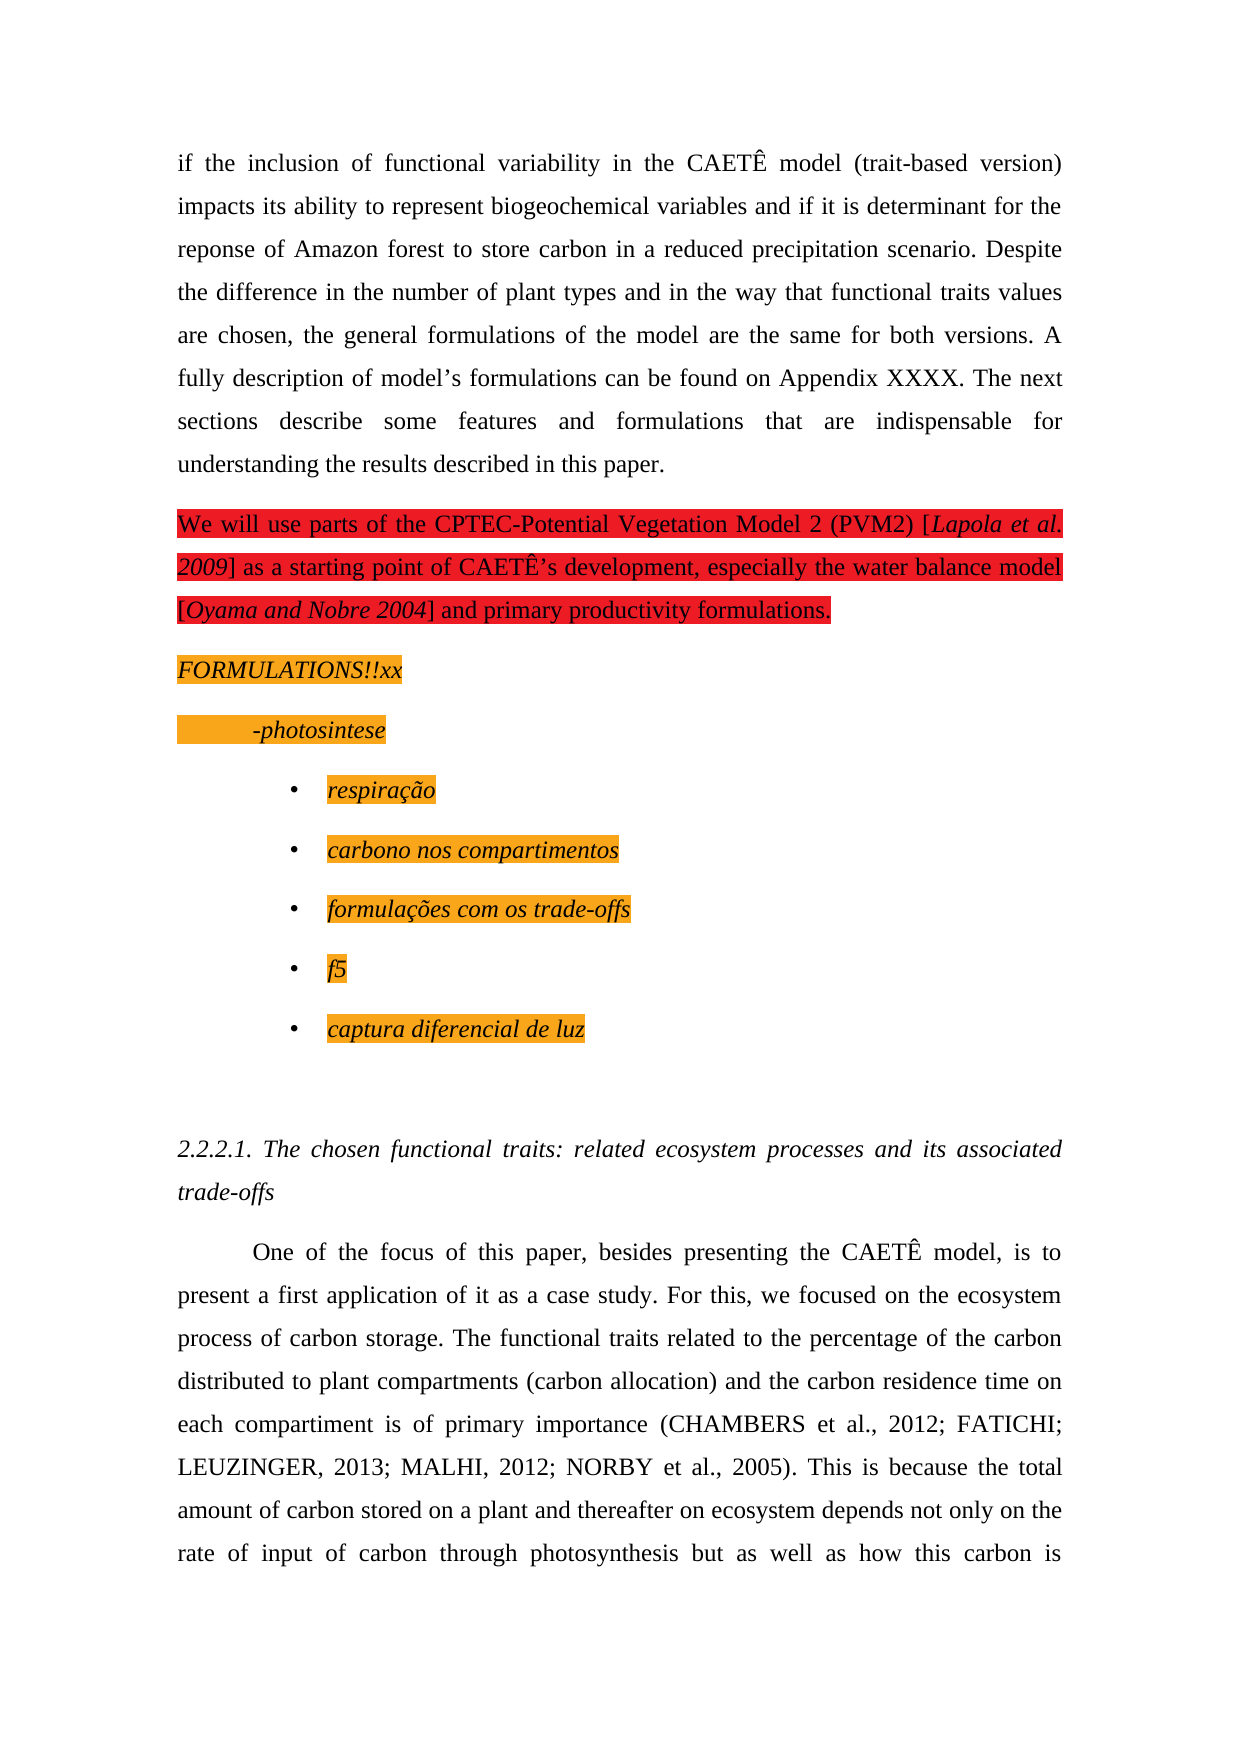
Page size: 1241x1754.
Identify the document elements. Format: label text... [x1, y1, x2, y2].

list captura diferencial de luz [290, 1014, 1063, 1043]
text One of the focus of this paper, besides presenting the CAETÊ model, is to present a first application of it as a case study. For this, we focused on the ecosystem process of carbon storage. The functional traits related to the percentage of the carbon distributed to plant compartments (carbon allocation) and the carbon residence time on each compartiment is of primary importance (CHAMBERS et al., 2012; FATICHI; LEUZINGER, 2013; MALHI, 2012; NORBY et al., 2005)⁠. This is because the total amount of carbon stored on a plant and thereafter on ecosystem depends not only on the rate of input of carbon through photosynthesis but as well as how this carbon is [177, 1237, 1063, 1567]
text -photosintese [177, 715, 1063, 744]
text We will use parts of the CPTEC-Potential Vegetation Model 2 (PVM2) [Lapola et al. 2009] as a starting point of CAETÊ’s development, especially the water balance model [Oyama and Nobre 2004] and primary productivity formulations. [177, 509, 1063, 624]
text 2.2.2.1. The chosen functional traits: related ecosystem processes and its associated trade-offs [177, 1134, 1063, 1206]
text if the inclusion of functional variability in the CAETÊ model (trait-based version) impacts its ability to represent biogeochemical variables and if it is determinant for the reponse of Amazon forest to store carbon in a reduced precipitation scenario. Despite the difference in the number of plant types and in the way that functional traits values are chosen, the general formulations of the model are the same for both versions. A fully description of model’s formulations can be found on Appendix XXXX. The next sections describe some features and formulations that are indispensable for understanding the results described in this paper. [177, 148, 1063, 478]
text FORMULATIONS!!xx [177, 655, 1063, 684]
list carbono nos compartimentos [290, 835, 1063, 863]
list respiração [290, 775, 1063, 804]
list formulações com os trade-offs [290, 894, 1063, 923]
list f5 [290, 954, 1063, 983]
